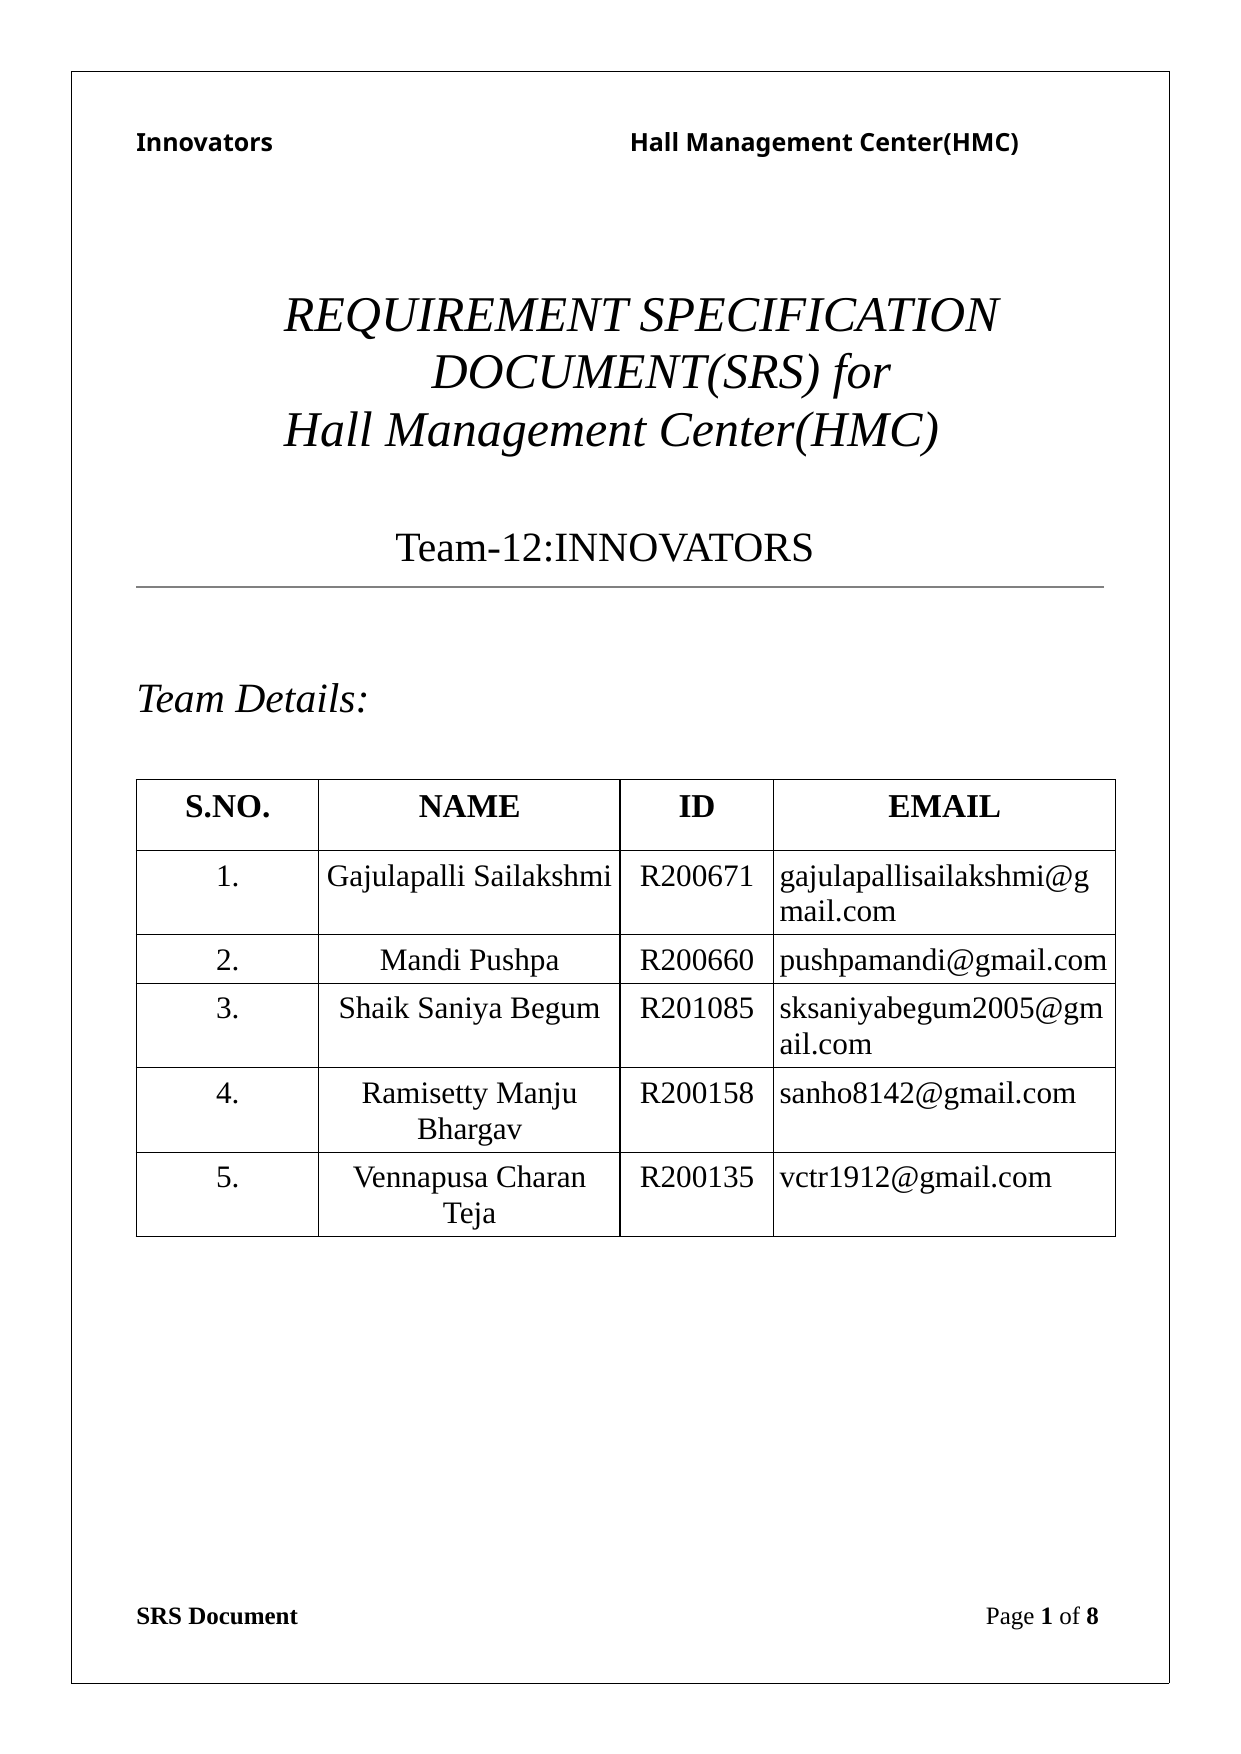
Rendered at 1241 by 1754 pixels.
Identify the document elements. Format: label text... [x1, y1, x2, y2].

text Hall Management Center(HMC) [136, 399, 1104, 457]
text Team Details: [136, 674, 1104, 722]
table_cell 5. [137, 1153, 318, 1236]
table_header ID [621, 780, 773, 850]
table_cell 3. [137, 984, 318, 1067]
table_cell R200158 [621, 1068, 773, 1152]
text REQUIREMENT SPECIFICATION DOCUMENT(SRS) for [136, 284, 1104, 399]
table_cell sanho8142@gmail.com [774, 1068, 1115, 1152]
table_cell gajulapallisailakshmi@gmail.com [774, 851, 1115, 934]
table_header S.NO. [137, 780, 318, 850]
table_header EMAIL [774, 780, 1115, 850]
table_cell R201085 [621, 984, 773, 1067]
table_cell 4. [137, 1068, 318, 1152]
table_cell pushpamandi@gmail.com [774, 935, 1115, 983]
table_cell R200135 [621, 1153, 773, 1236]
table_cell sksaniyabegum2005@gmail.com [774, 984, 1115, 1067]
table_cell Shaik Saniya Begum [319, 984, 619, 1067]
table_cell Mandi Pushpa [319, 935, 619, 983]
table_cell Ramisetty Manju Bhargav [319, 1068, 619, 1152]
table_cell R200671 [621, 851, 773, 934]
table_cell vctr1912@gmail.com [774, 1153, 1115, 1236]
table_cell 2. [137, 935, 318, 983]
text Team-12:INNOVATORS [136, 514, 1104, 572]
table_cell Gajulapalli Sailakshmi [319, 851, 619, 934]
table_header NAME [319, 780, 619, 850]
table_cell Vennapusa Charan Teja [319, 1153, 619, 1236]
table_cell R200660 [621, 935, 773, 983]
table_cell 1. [137, 851, 318, 934]
